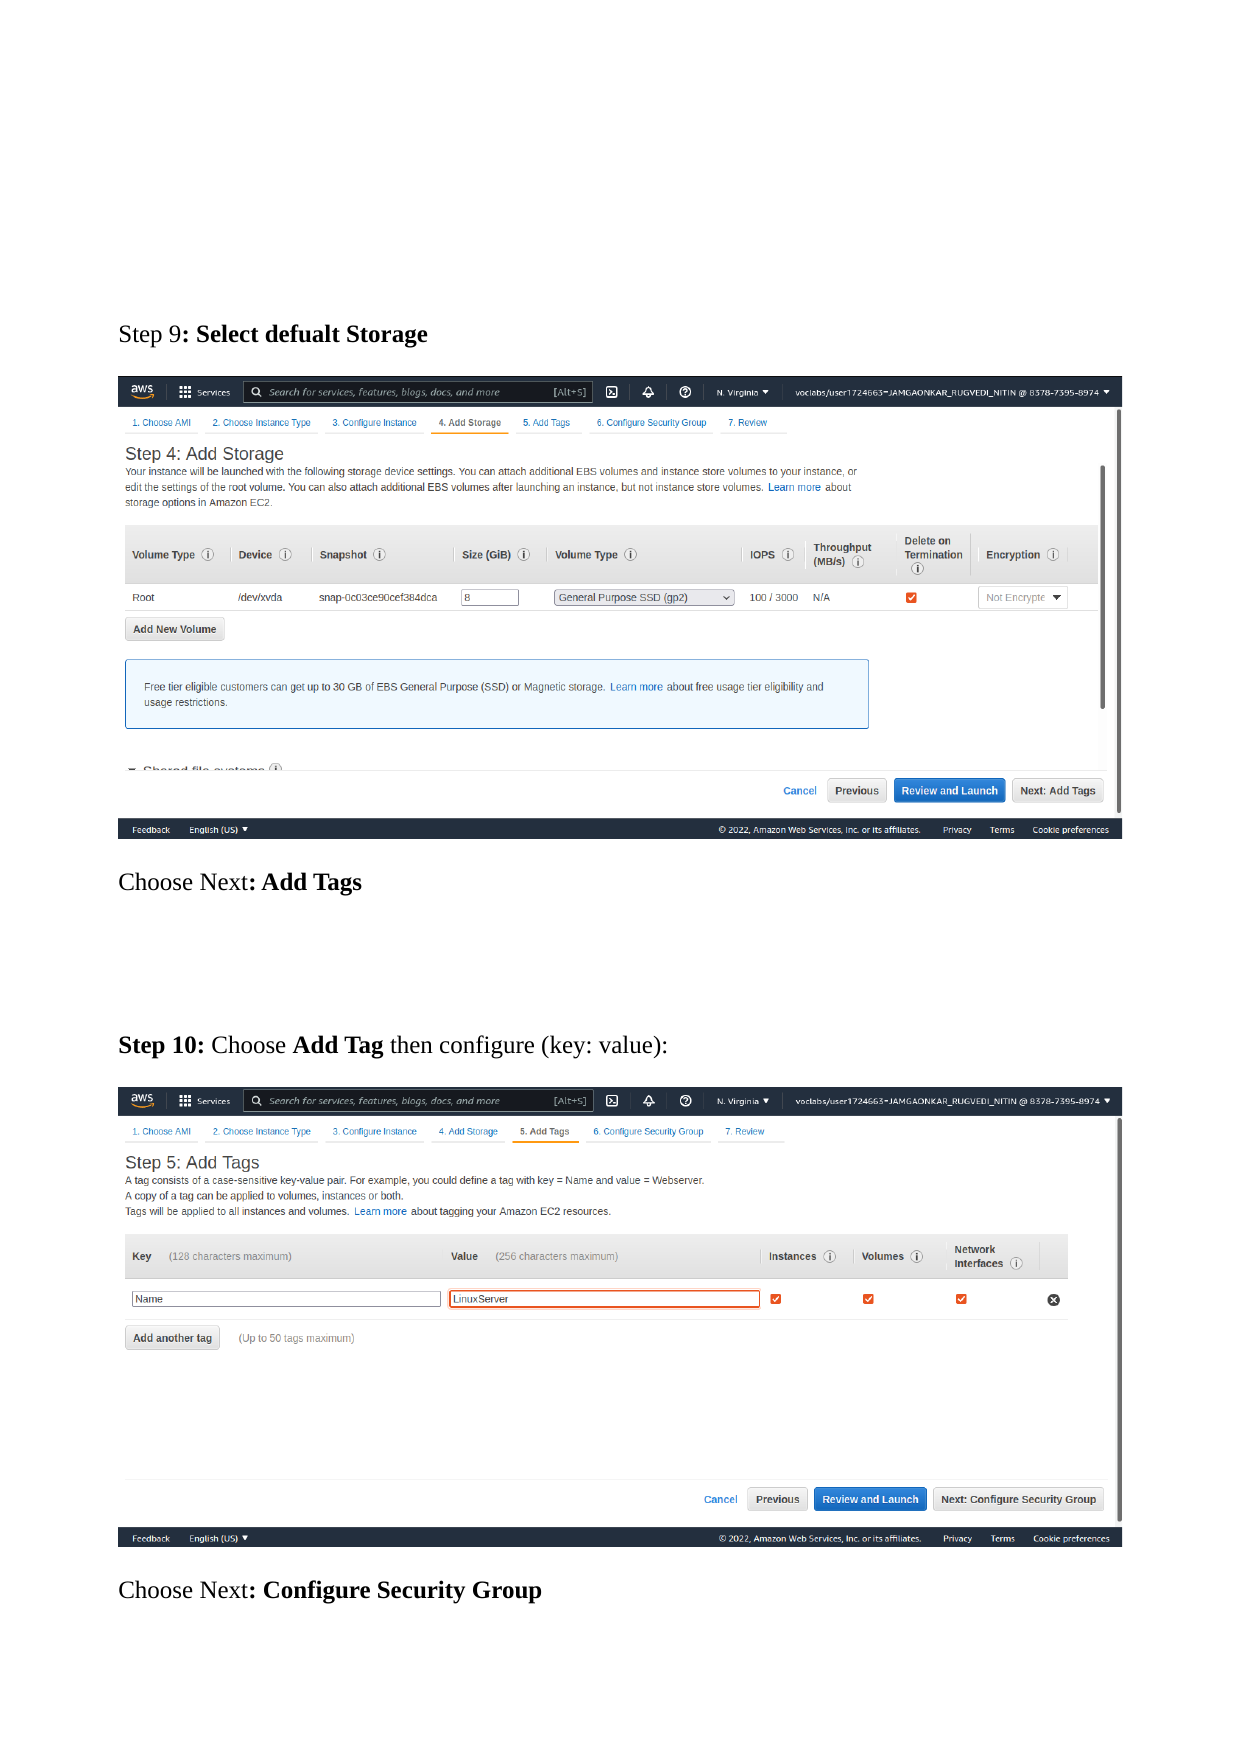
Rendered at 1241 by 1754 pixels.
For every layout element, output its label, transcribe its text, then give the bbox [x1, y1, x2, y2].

text Step 9: Select defualt Storage [118, 319, 1122, 348]
text Choose Next: Configure Security Group [118, 1575, 1122, 1604]
text Step 10: Choose Add Tag then configure (key: value): [118, 1030, 1122, 1059]
text Choose Next: Add Tags [118, 867, 1122, 896]
picture [118, 1087, 1123, 1547]
picture [118, 376, 1123, 839]
